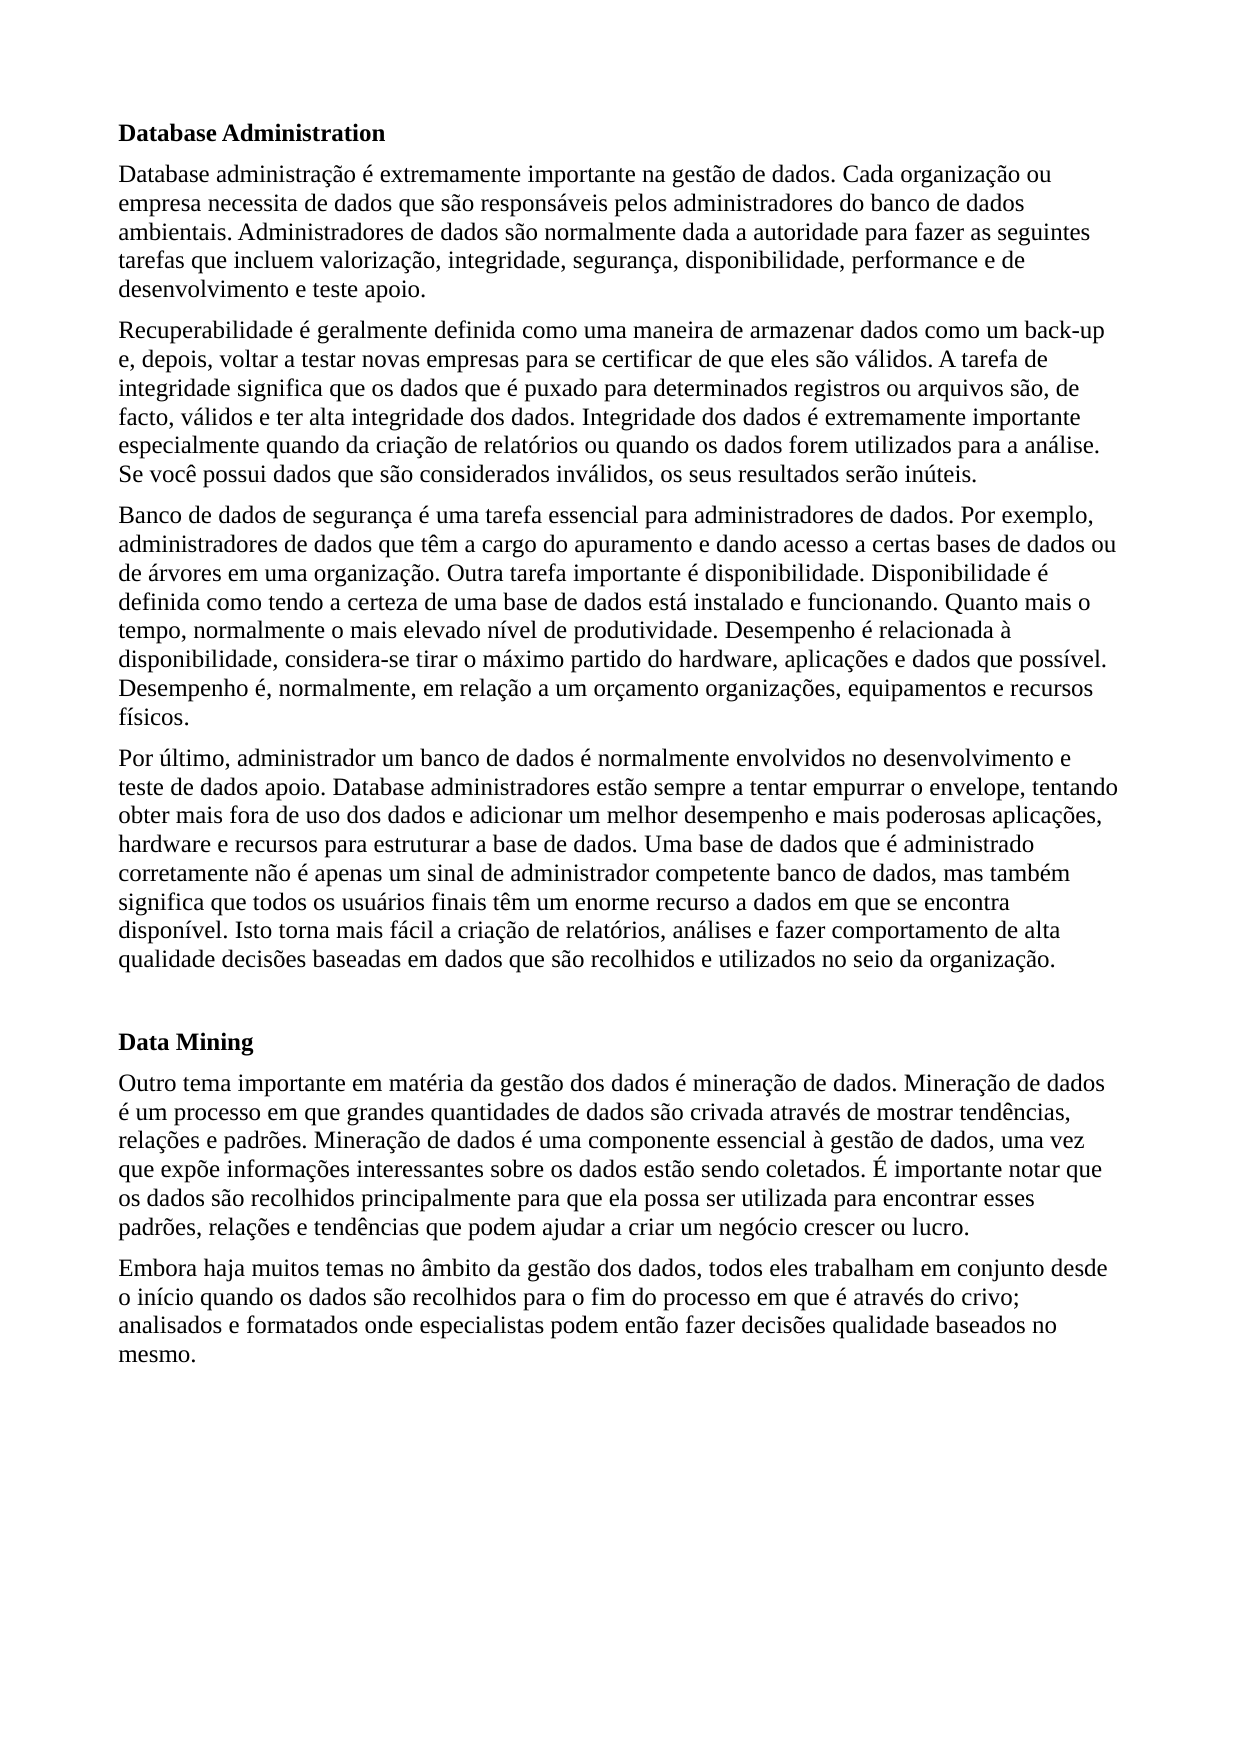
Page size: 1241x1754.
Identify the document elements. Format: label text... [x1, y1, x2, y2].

text Por último, administrador um banco de dados é normalmente envolvidos no desenvolvimento e teste de dados apoio. Database administradores estão sempre a tentar empurrar o envelope, tentando obter mais fora de uso dos dados e adicionar um melhor desempenho e mais poderosas aplicações, hardware e recursos para estruturar a base de dados. Uma base de dados que é administrado corretamente não é apenas um sinal de administrador competente banco de dados, mas também significa que todos os usuários finais têm um enorme recurso a dados em que se encontra disponível. Isto torna mais fácil a criação de relatórios, análises e fazer comportamento de alta qualidade decisões baseadas em dados que são recolhidos e utilizados no seio da organização. [118, 743, 1122, 973]
text Outro tema importante em matéria da gestão dos dados é mineração de dados. Mineração de dados é um processo em que grandes quantidades de dados são crivada através de mostrar tendências, relações e padrões. Mineração de dados é uma componente essencial à gestão de dados, uma vez que expõe informações interessantes sobre os dados estão sendo coletados. É importante notar que os dados são recolhidos principalmente para que ela possa ser utilizada para encontrar esses padrões, relações e tendências que podem ajudar a criar um negócio crescer ou lucro. [118, 1068, 1122, 1241]
text Database Administration [118, 118, 1122, 147]
text Embora haja muitos temas no âmbito da gestão dos dados, todos eles trabalham em conjunto desde o início quando os dados são recolhidos para o fim do processo em que é através do crivo; analisados e formatados onde especialistas podem então fazer decisões qualidade baseados no mesmo. [118, 1253, 1122, 1368]
text Database administração é extremamente importante na gestão de dados. Cada organização ou empresa necessita de dados que são responsáveis pelos administradores do banco de dados ambientais. Administradores de dados são normalmente dada a autoridade para fazer as seguintes tarefas que incluem valorização, integridade, segurança, disponibilidade, performance e de desenvolvimento e teste apoio. [118, 159, 1122, 303]
text Recuperabilidade é geralmente definida como uma maneira de armazenar dados como um back-up e, depois, voltar a testar novas empresas para se certificar de que eles são válidos. A tarefa de integridade significa que os dados que é puxado para determinados registros ou arquivos são, de facto, válidos e ter alta integridade dos dados. Integridade dos dados é extremamente importante especialmente quando da criação de relatórios ou quando os dados forem utilizados para a análise. Se você possui dados que são considerados inválidos, os seus resultados serão inúteis. [118, 316, 1122, 488]
text Banco de dados de segurança é uma tarefa essencial para administradores de dados. Por exemplo, administradores de dados que têm a cargo do apuramento e dando acesso a certas bases de dados ou de árvores em uma organização. Outra tarefa importante é disponibilidade. Disponibilidade é definida como tendo a certeza de uma base de dados está instalado e funcionando. Quanto mais o tempo, normalmente o mais elevado nível de produtividade. Desempenho é relacionada à disponibilidade, considera-se tirar o máximo partido do hardware, aplicações e dados que possível. Desempenho é, normalmente, em relação a um orçamento organizações, equipamentos e recursos físicos. [118, 501, 1122, 731]
text Data Mining [118, 1027, 1122, 1056]
